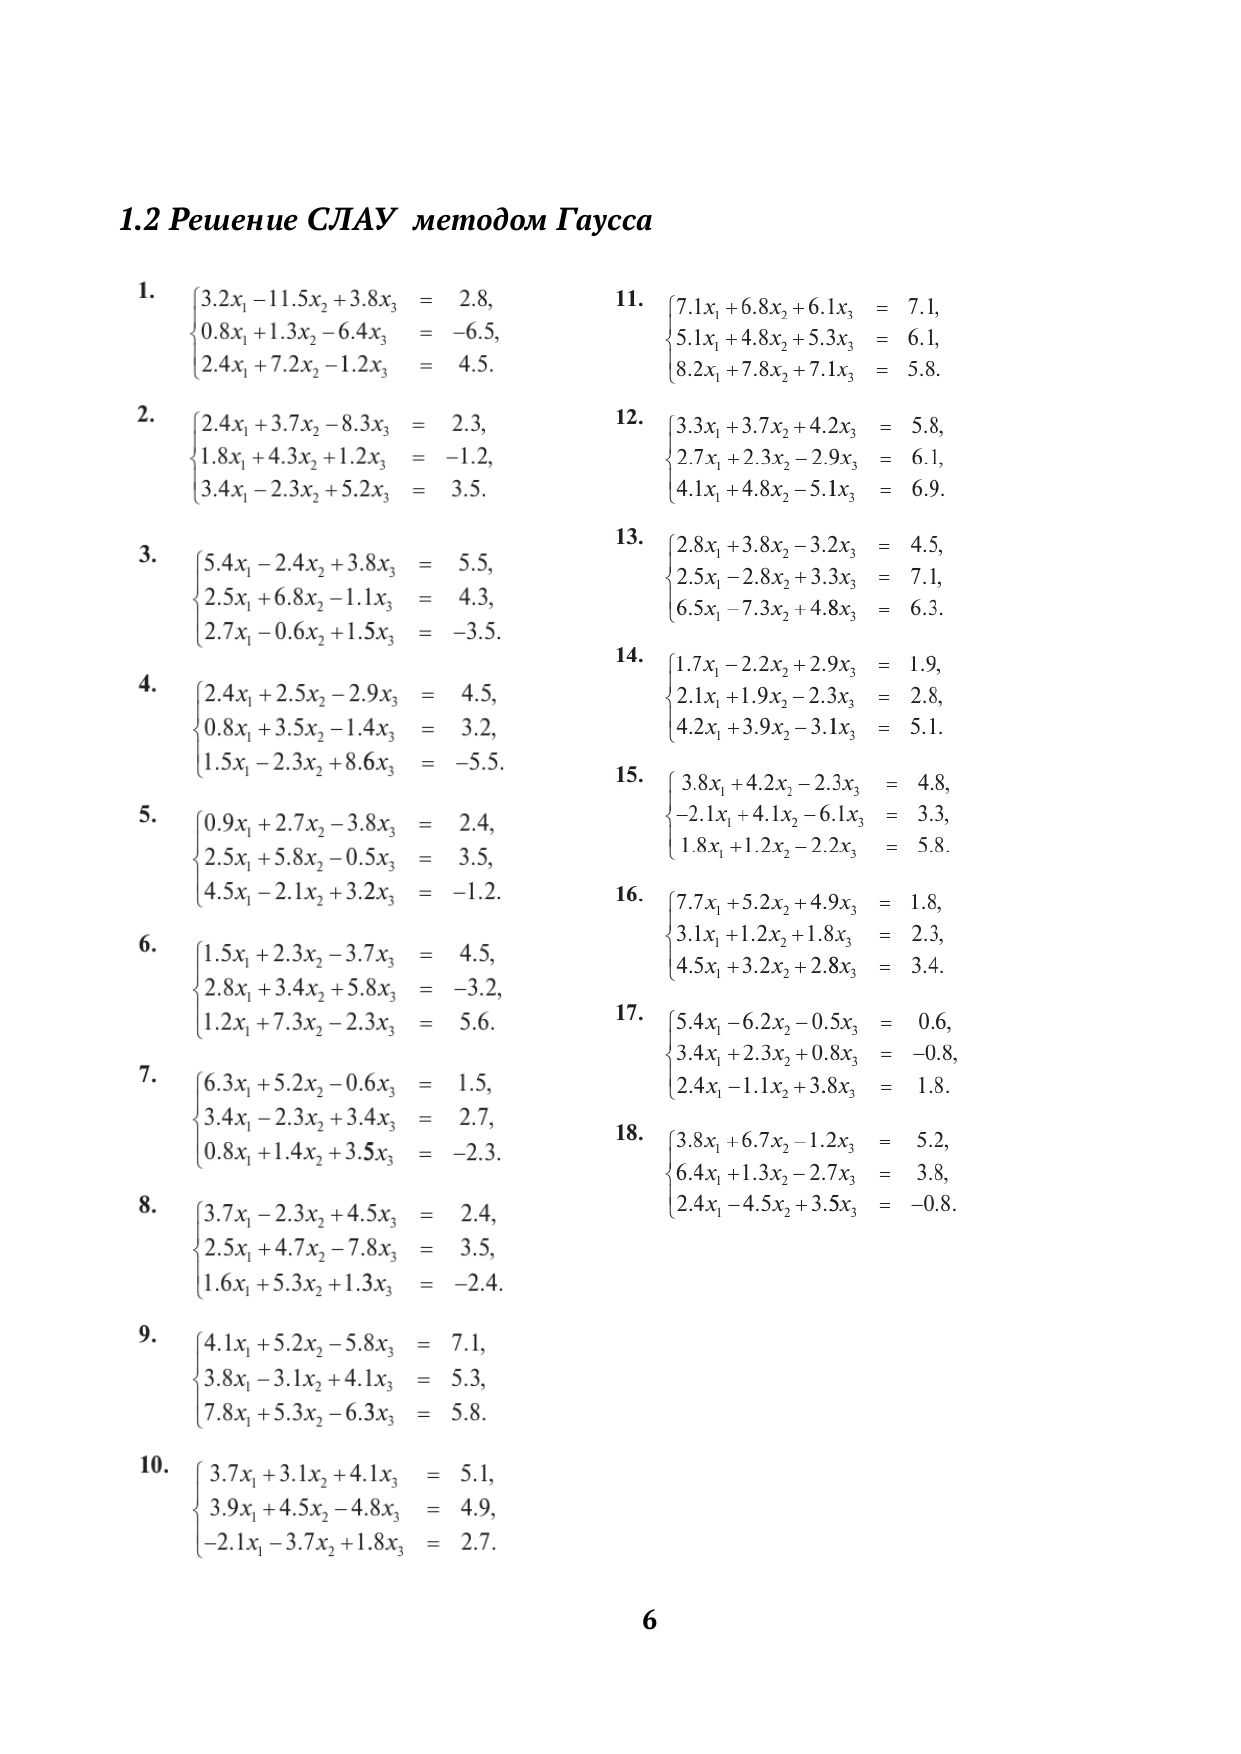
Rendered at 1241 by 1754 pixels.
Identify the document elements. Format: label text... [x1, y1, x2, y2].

picture [119, 256, 576, 525]
picture [598, 271, 984, 1239]
picture [121, 530, 522, 1569]
subtitle 1.2 Решение СЛАУ методом Гаусса [118, 198, 1181, 237]
